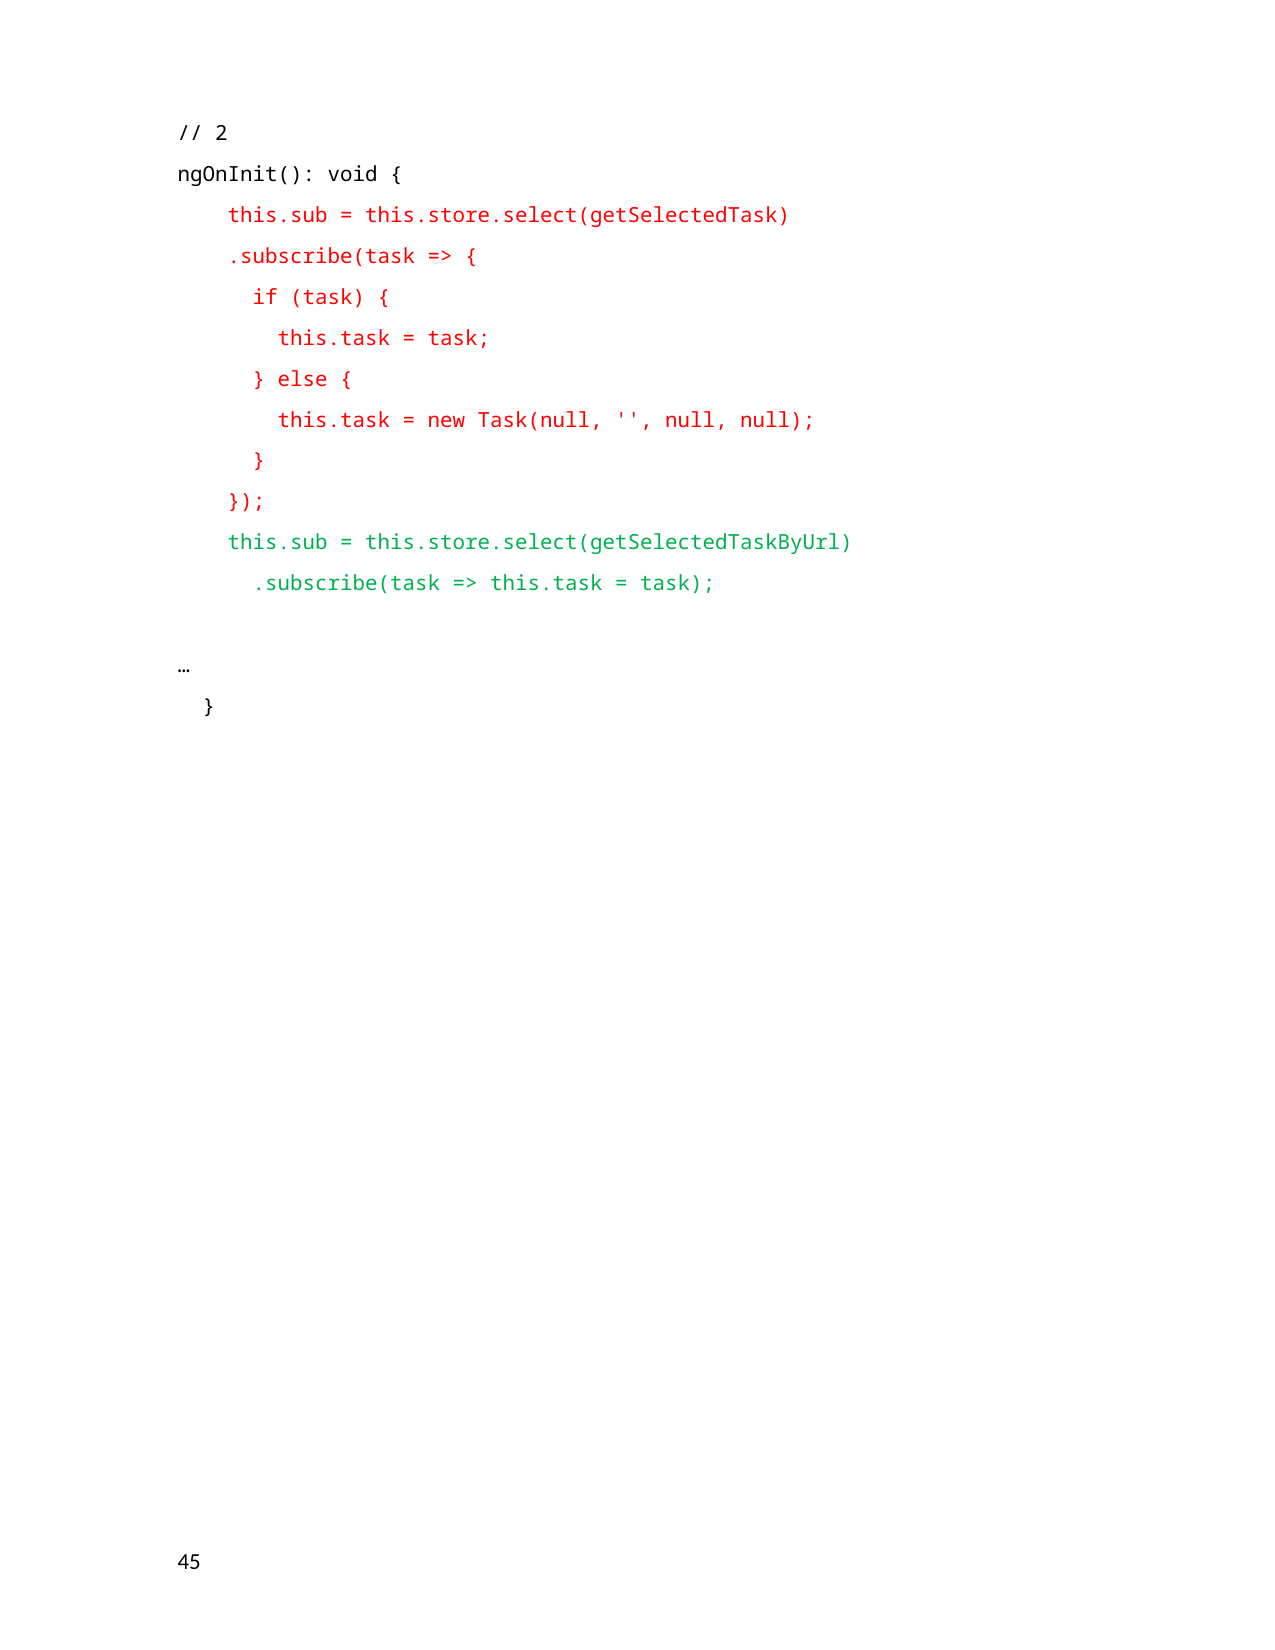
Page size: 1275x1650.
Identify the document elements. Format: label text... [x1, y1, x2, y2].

text this.task = task; [177, 323, 1186, 351]
text // 2 [177, 118, 1186, 147]
text }); [177, 487, 1186, 515]
text ngOnInit(): void { [177, 159, 1186, 187]
text .subscribe(task => { [177, 241, 1186, 269]
text } [177, 691, 1186, 720]
text } [177, 446, 1186, 474]
text .subscribe(task => this.task = task); [177, 568, 1186, 597]
text } else { [177, 364, 1186, 392]
text this.sub = this.store.select(getSelectedTaskByUrl) [177, 527, 1186, 556]
text this.task = new Task(null, '', null, null); [177, 405, 1186, 433]
text … [177, 650, 1186, 679]
text if (task) { [177, 282, 1186, 310]
text this.sub = this.store.select(getSelectedTask) [177, 200, 1186, 228]
